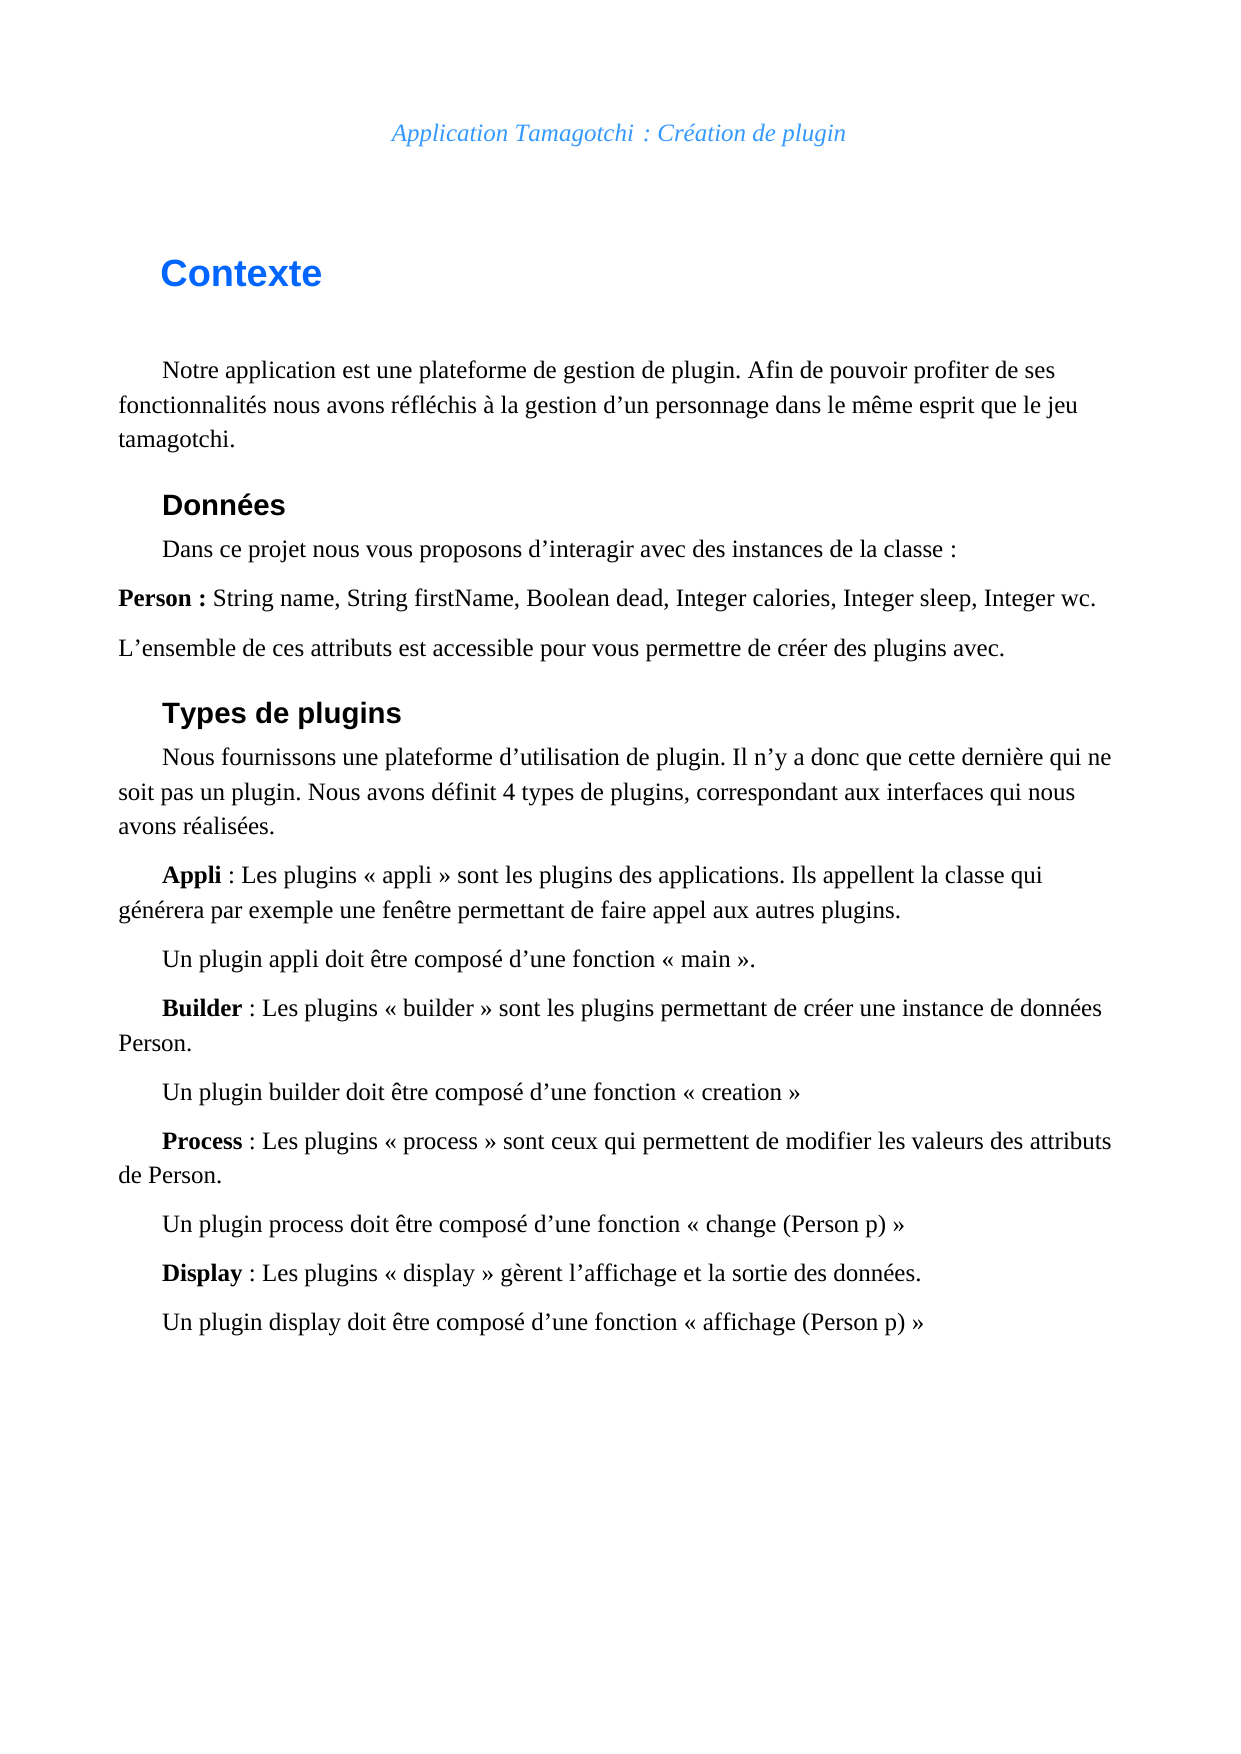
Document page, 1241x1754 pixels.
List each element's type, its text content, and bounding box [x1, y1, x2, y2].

text Display : Les plugins « display » gèrent l’affichage et la sortie des données. [118, 1258, 1122, 1287]
text Builder : Les plugins « builder » sont les plugins permettant de créer une instance de données Person. [118, 993, 1122, 1056]
text Process : Les plugins « process » sont ceux qui permettent de modifier les valeurs des attributs de Person. [118, 1126, 1122, 1189]
text Appli : Les plugins « appli » sont les plugins des applications. Ils appellent la classe qui générera par exemple une fenêtre permettant de faire appel aux autres plugins. [118, 861, 1122, 924]
subtitle Contexte [118, 250, 1122, 294]
text Un plugin process doit être composé d’une fonction « change (Person p) » [118, 1209, 1122, 1238]
text Un plugin appli doit être composé d’une fonction « main ». [118, 944, 1122, 973]
text Person : String name, String firstName, Boolean dead, Integer calories, Integer sleep, Integer wc. [118, 583, 1122, 612]
text Notre application est une plateforme de gestion de plugin. Afin de pouvoir profiter de ses fonctionnalités nous avons réfléchis à la gestion d’un personnage dans le même esprit que le jeu tamagotchi. [118, 356, 1122, 453]
text L’ensemble de ces attributs est accessible pour vous permettre de créer des plugins avec. [118, 633, 1122, 661]
text Dans ce projet nous vous proposons d’interagir avec des instances de la classe : [118, 534, 1122, 563]
text Nous fournissons une plateforme d’utilisation de plugin. Il n’y a donc que cette dernière qui ne soit pas un plugin. Nous avons définit 4 types de plugins, correspondant aux interfaces qui nous avons réalisées. [118, 742, 1122, 840]
text Un plugin builder doit être composé d’une fonction « creation » [118, 1077, 1122, 1105]
text Un plugin display doit être composé d’une fonction « affichage (Person p) » [118, 1307, 1122, 1336]
subtitle Données [118, 488, 1122, 522]
subtitle Types de plugins [118, 696, 1122, 730]
